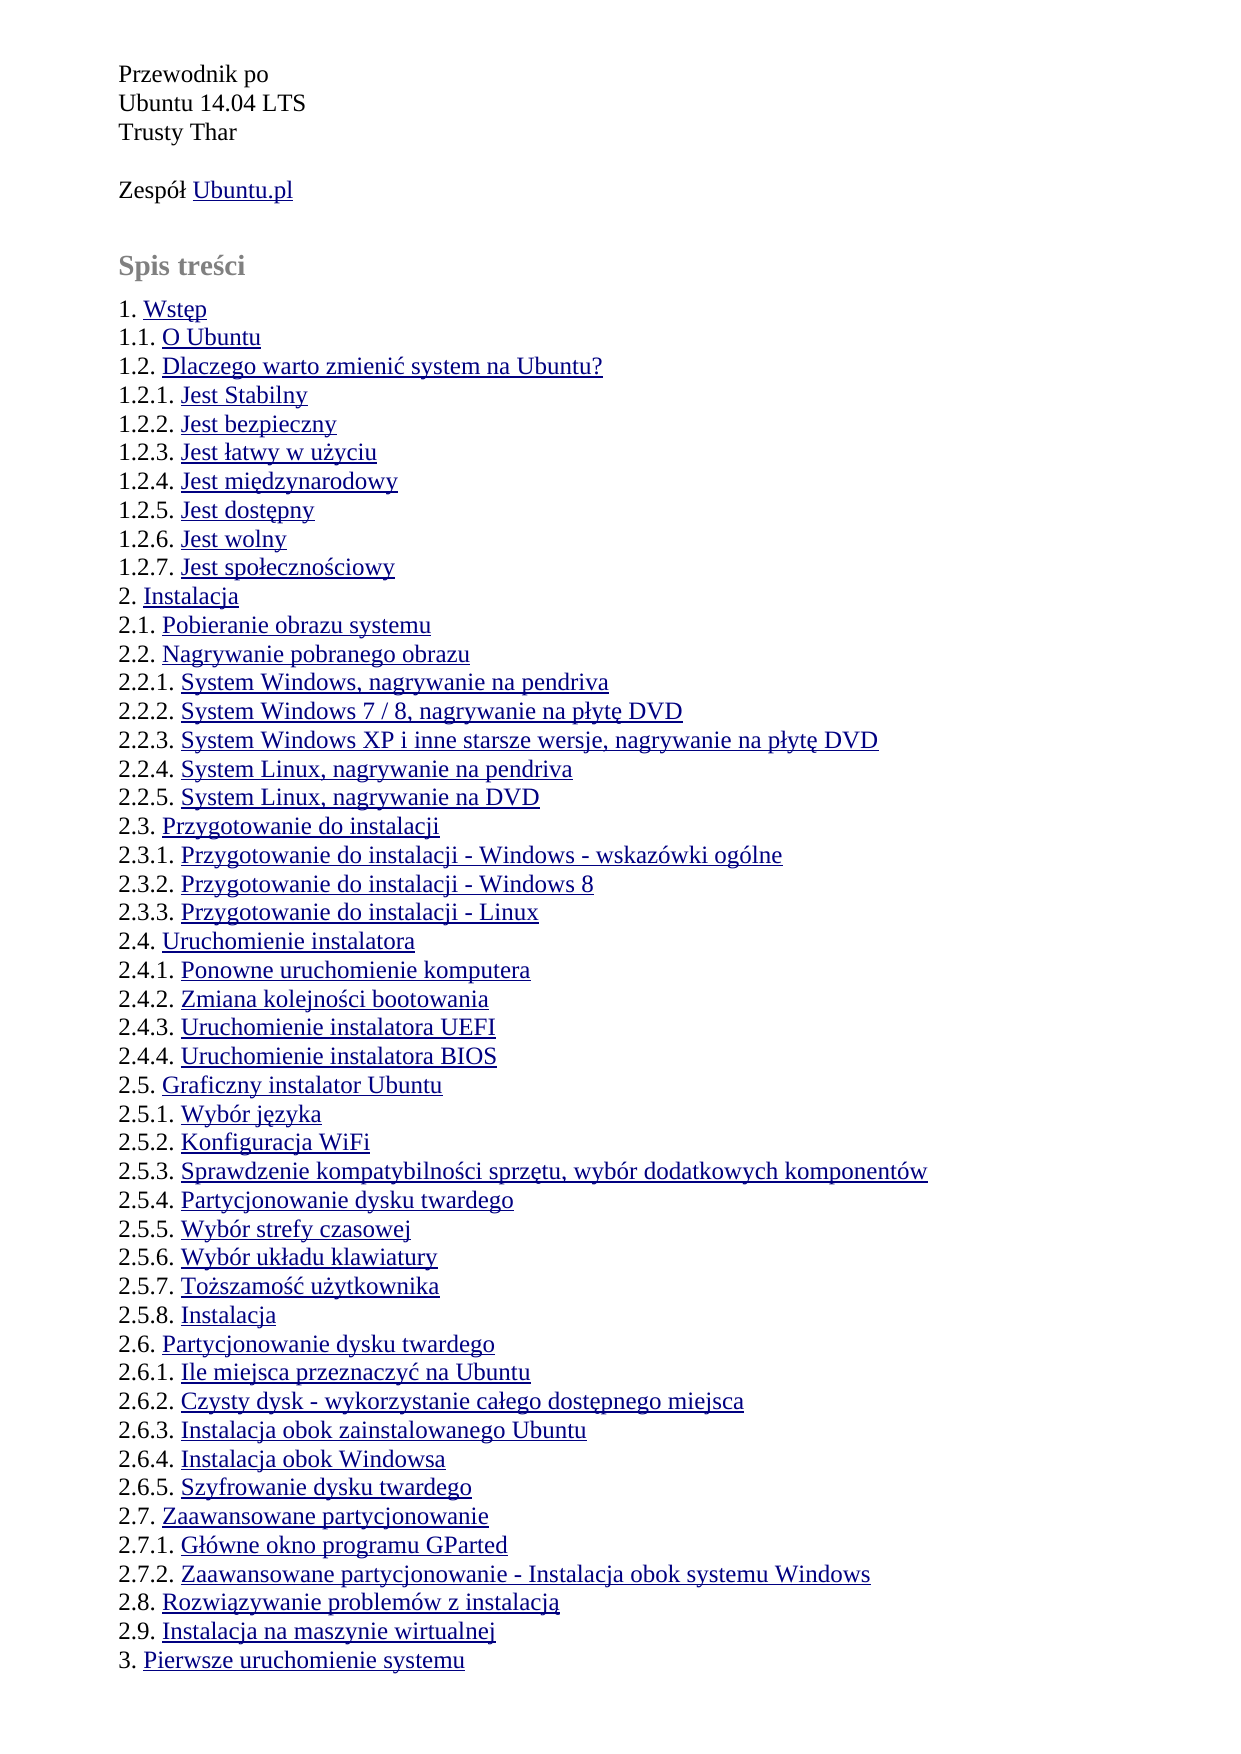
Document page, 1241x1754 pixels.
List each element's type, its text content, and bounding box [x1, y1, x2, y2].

text 2.5. Graficzny instalator Ubuntu [118, 1070, 1181, 1099]
text 2.4.4. Uruchomienie instalatora BIOS [118, 1041, 1181, 1070]
text 1.2.7. Jest społecznościowy [118, 552, 1181, 581]
text 2.5.3. Sprawdzenie kompatybilności sprzętu, wybór dodatkowych komponentów [118, 1156, 1181, 1185]
text 1.2.6. Jest wolny [118, 524, 1181, 552]
text 3. Pierwsze uruchomienie systemu [118, 1645, 1181, 1674]
text 2.5.8. Instalacja [118, 1300, 1181, 1329]
text 2.5.7. Toższamość użytkownika [118, 1271, 1181, 1300]
text 2.6.2. Czysty dysk - wykorzystanie całego dostępnego miejsca [118, 1386, 1181, 1415]
text 2.3.3. Przygotowanie do instalacji - Linux [118, 897, 1181, 926]
text 1.2.1. Jest Stabilny [118, 380, 1181, 409]
text 1.2.3. Jest łatwy w użyciu [118, 437, 1181, 466]
text 2.5.1. Wybór języka [118, 1099, 1181, 1127]
text 2.2.2. System Windows 7 / 8, nagrywanie na płytę DVD [118, 696, 1181, 725]
text 2.2. Nagrywanie pobranego obrazu [118, 639, 1181, 667]
text Zespół Ubuntu.pl [118, 175, 1181, 203]
text 1. Wstęp [118, 294, 1181, 322]
text 2.7.2. Zaawansowane partycjonowanie - Instalacja obok systemu Windows [118, 1559, 1181, 1587]
text 2.3.2. Przygotowanie do instalacji - Windows 8 [118, 869, 1181, 897]
subtitle Spis treści [118, 248, 1181, 281]
text 2.6.4. Instalacja obok Windowsa [118, 1444, 1181, 1472]
text 2.4.3. Uruchomienie instalatora UEFI [118, 1012, 1181, 1041]
text 2.4.1. Ponowne uruchomienie komputera [118, 955, 1181, 984]
text 2.5.5. Wybór strefy czasowej [118, 1214, 1181, 1242]
text 2.4.2. Zmiana kolejności bootowania [118, 984, 1181, 1012]
text 2.6.1. Ile miejsca przeznaczyć na Ubuntu [118, 1357, 1181, 1386]
text 1.2. Dlaczego warto zmienić system na Ubuntu? [118, 351, 1181, 380]
text 2.9. Instalacja na maszynie wirtualnej [118, 1616, 1181, 1645]
text 2.6. Partycjonowanie dysku twardego [118, 1329, 1181, 1357]
text 2.3. Przygotowanie do instalacji [118, 811, 1181, 840]
text 2.2.5. System Linux, nagrywanie na DVD [118, 782, 1181, 811]
text Przewodnik po Ubuntu 14.04 LTS Trusty Thar [118, 59, 1181, 145]
text 2.5.6. Wybór układu klawiatury [118, 1242, 1181, 1271]
text 2.6.3. Instalacja obok zainstalowanego Ubuntu [118, 1415, 1181, 1444]
text 1.2.2. Jest bezpieczny [118, 409, 1181, 437]
text 2.1. Pobieranie obrazu systemu [118, 610, 1181, 639]
text 2.2.3. System Windows XP i inne starsze wersje, nagrywanie na płytę DVD [118, 725, 1181, 754]
text 2.2.4. System Linux, nagrywanie na pendriva [118, 754, 1181, 782]
text 2.6.5. Szyfrowanie dysku twardego [118, 1472, 1181, 1501]
text 2. Instalacja [118, 581, 1181, 610]
text 2.2.1. System Windows, nagrywanie na pendriva [118, 667, 1181, 696]
text 2.5.4. Partycjonowanie dysku twardego [118, 1185, 1181, 1214]
text 2.4. Uruchomienie instalatora [118, 926, 1181, 955]
text 2.7. Zaawansowane partycjonowanie [118, 1501, 1181, 1530]
text 1.2.5. Jest dostępny [118, 495, 1181, 524]
text 2.3.1. Przygotowanie do instalacji - Windows - wskazówki ogólne [118, 840, 1181, 869]
text 2.5.2. Konfiguracja WiFi [118, 1127, 1181, 1156]
text 2.8. Rozwiązywanie problemów z instalacją [118, 1587, 1181, 1616]
text 2.7.1. Główne okno programu GParted [118, 1530, 1181, 1559]
text 1.2.4. Jest międzynarodowy [118, 466, 1181, 495]
text 1.1. O Ubuntu [118, 322, 1181, 351]
